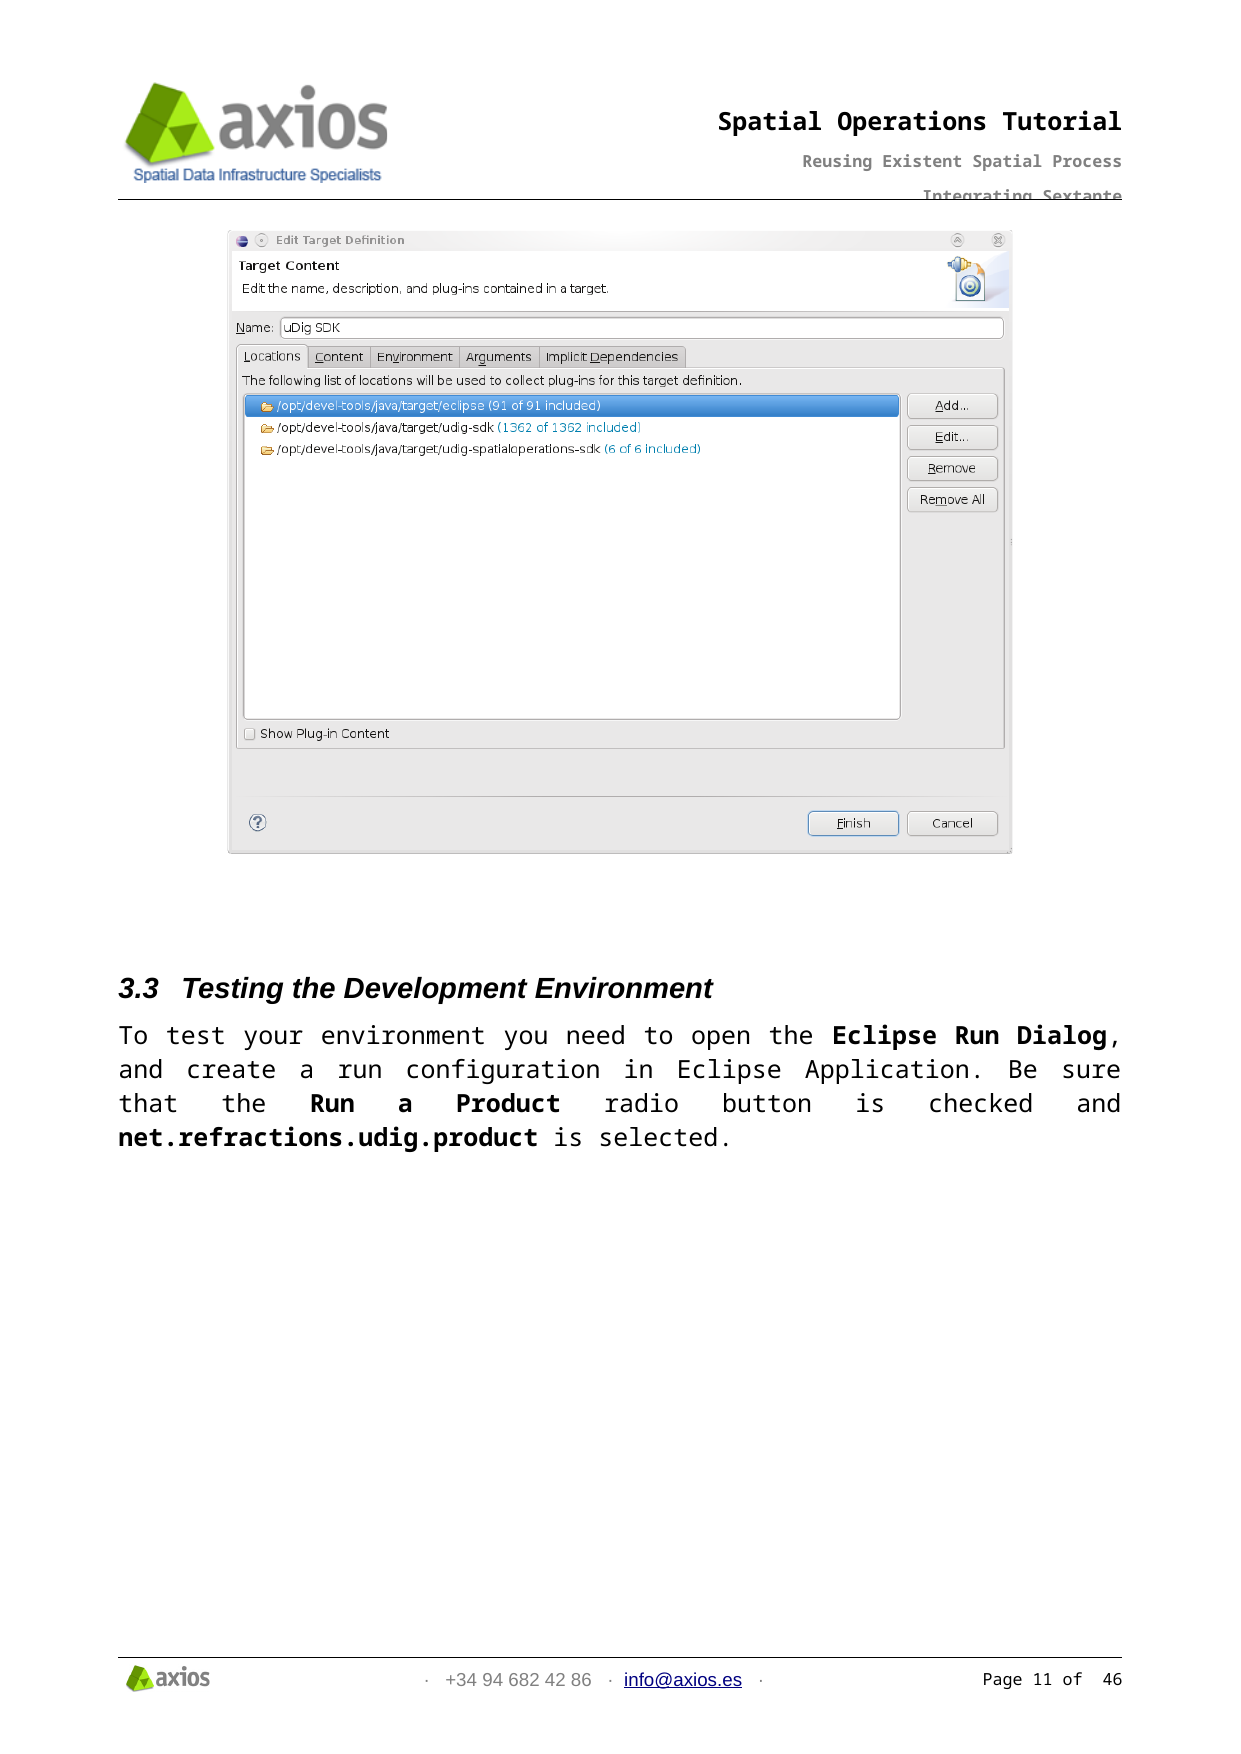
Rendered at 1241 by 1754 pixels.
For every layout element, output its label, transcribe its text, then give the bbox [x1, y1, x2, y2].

text To test your environment you need to open the Eclipse Run Dialog, and create a run configuration in Eclipse Application. Be sure that the Run a Product radio button is checked and net.refractions.udig.product is selected. [118, 1018, 1122, 1154]
picture [126, 1664, 210, 1692]
subtitle Testing the Development Environment [118, 972, 1122, 1005]
picture [121, 81, 388, 183]
picture [227, 230, 1013, 854]
